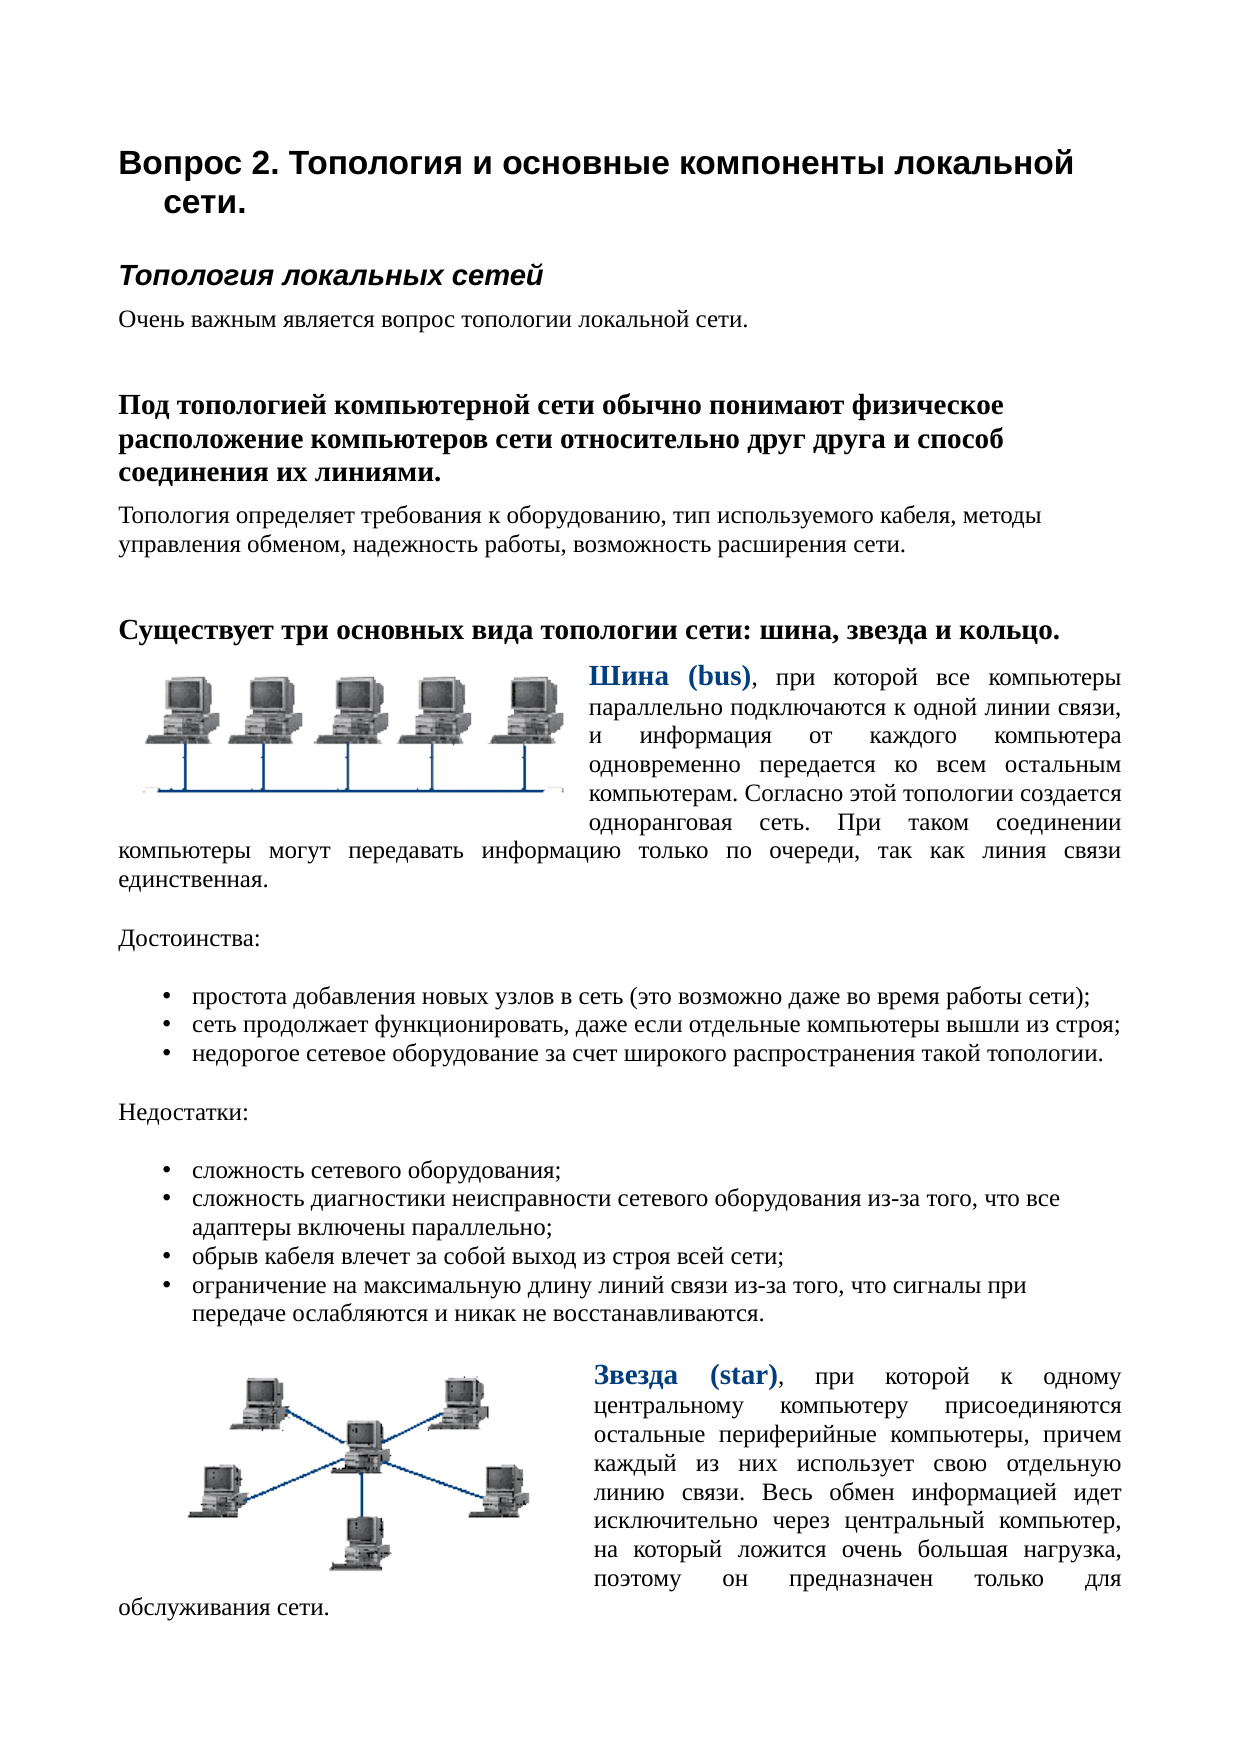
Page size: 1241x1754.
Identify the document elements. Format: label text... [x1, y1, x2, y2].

list ограничение на максимальную длину линий связи из-за того, что сигналы при передаче ослабляются и никак не восстанавливаются. [162, 1270, 1122, 1327]
list недорогое сетевое оборудование за счет широкого распространения такой топологии. [162, 1038, 1122, 1067]
subtitle Под топологией компьютерной сети обычно понимают физическое расположение компьютеров сети относительно друг друга и способ соединения их линиями. [118, 387, 1122, 488]
picture [124, 1356, 594, 1592]
picture [120, 658, 589, 815]
list сеть продолжает функционировать, даже если отдельные компьютеры вышли из строя; [162, 1009, 1122, 1038]
list простота добавления новых узлов в сеть (это возможно даже во время работы сети); [162, 981, 1122, 1009]
text Топология определяет требования к оборудованию, тип используемого кабеля, методы управления обменом, надежность работы, возможность расширения сети. [118, 500, 1122, 558]
text Шина (bus), при которой все компьютеры параллельно подключаются к одной линии связи, и информация от каждого компьютера одновременно передается ко всем остальным компьютерам. Согласно этой топологии создается одноранговая сеть. При таком соединении компьютеры могут передавать информацию только по очереди, так как линия связи единственная. [118, 658, 1122, 893]
text Недостатки: [118, 1097, 1122, 1125]
subtitle Существует три основных вида топологии сети: шина, звезда и кольцо. [118, 612, 1122, 646]
subtitle Топология локальных сетей [118, 258, 1122, 291]
subtitle Вопрос 2. Топология и основные компоненты локальной сети. [118, 143, 1122, 220]
list сложность сетевого оборудования; [162, 1155, 1122, 1183]
list сложность диагностики неисправности сетевого оборудования из-за того, что все адаптеры включены параллельно; [162, 1183, 1122, 1241]
text Очень важным является вопрос топологии локальной сети. [118, 304, 1122, 333]
text Звезда (star), при которой к одному центральному компьютеру присоединяются остальные периферийные компьютеры, причем каждый из них использует свою отдельную линию связи. Весь обмен информацией идет исключительно через центральный компьютер, на который ложится очень большая нагрузка, поэтому он предназначен только для обслуживания сети. [118, 1357, 1122, 1620]
list обрыв кабеля влечет за собой выход из строя всей сети; [162, 1241, 1122, 1270]
text Достоинства: [118, 923, 1122, 951]
